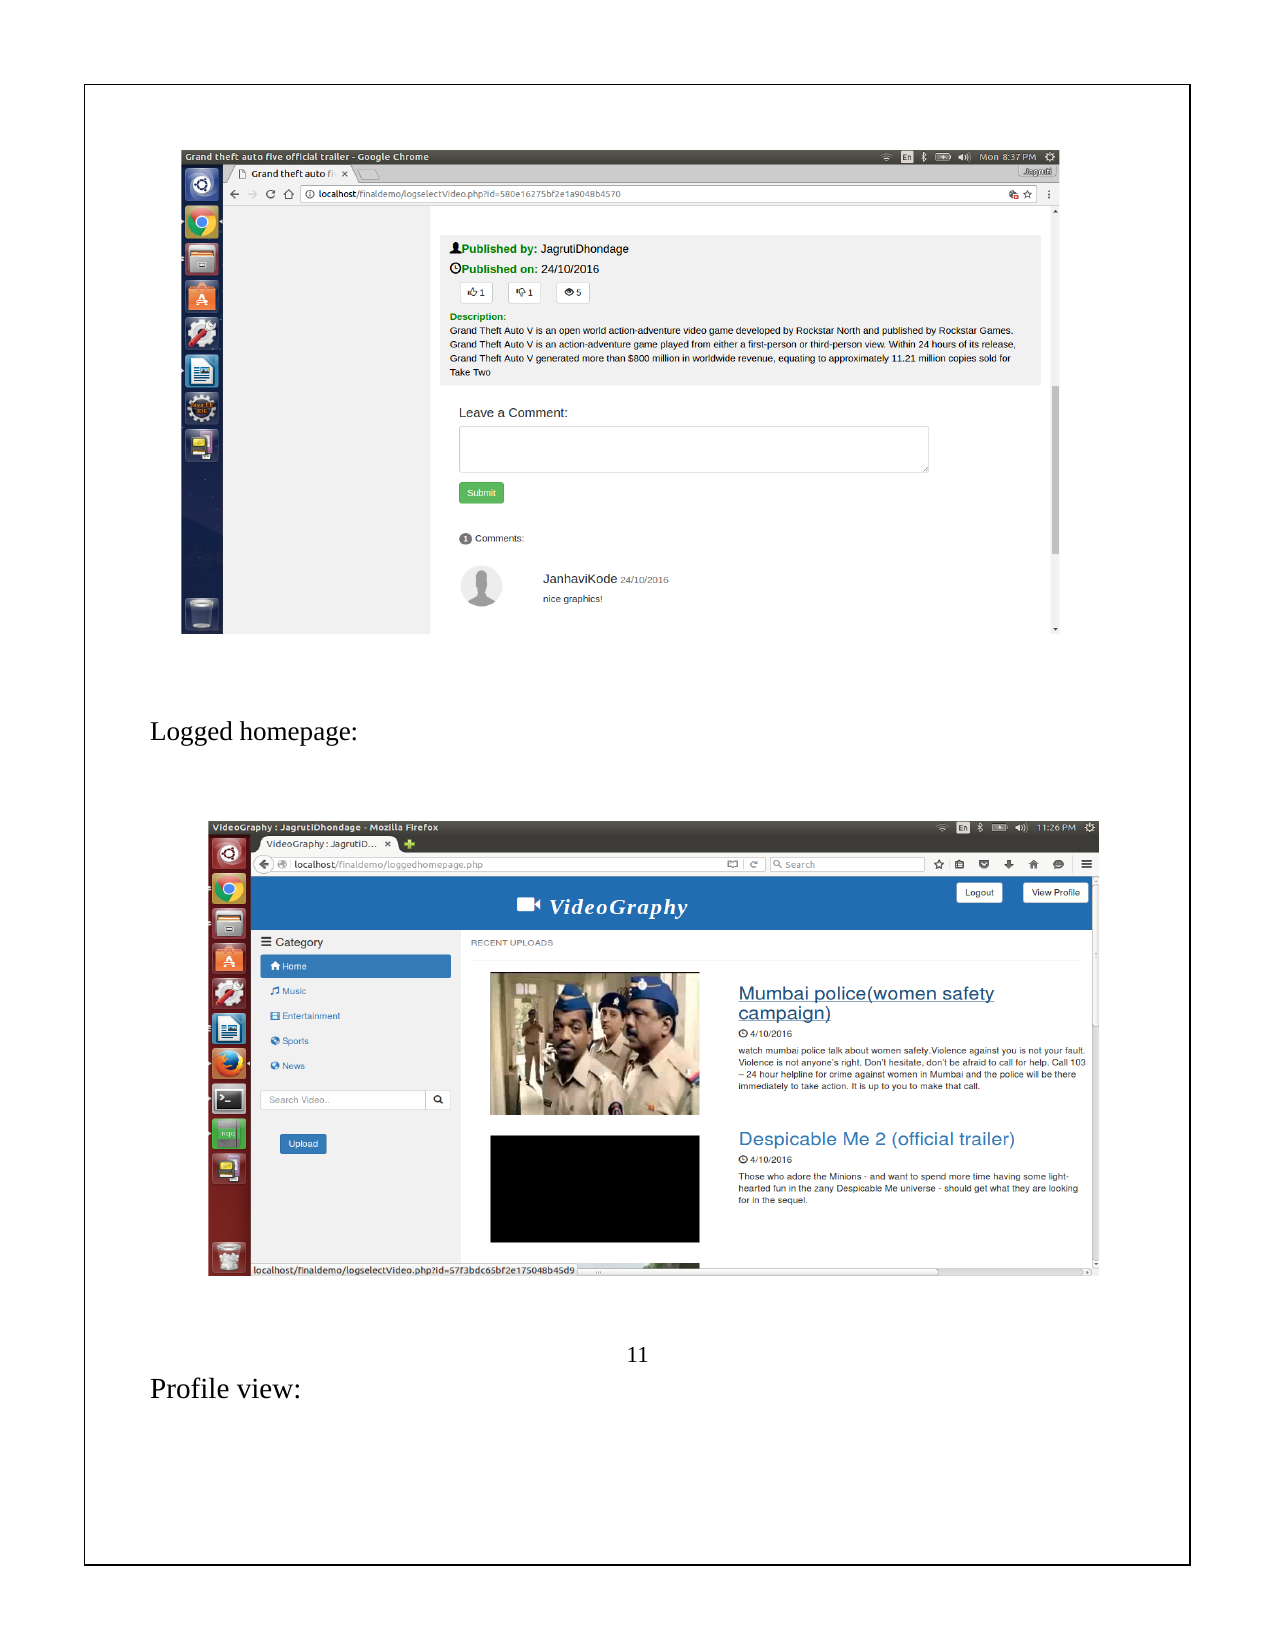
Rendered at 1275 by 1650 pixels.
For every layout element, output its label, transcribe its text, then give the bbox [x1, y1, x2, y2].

text 11 [150, 1341, 1125, 1368]
text Profile view: [150, 1371, 1125, 1405]
list Logged homepage: [150, 715, 1125, 746]
